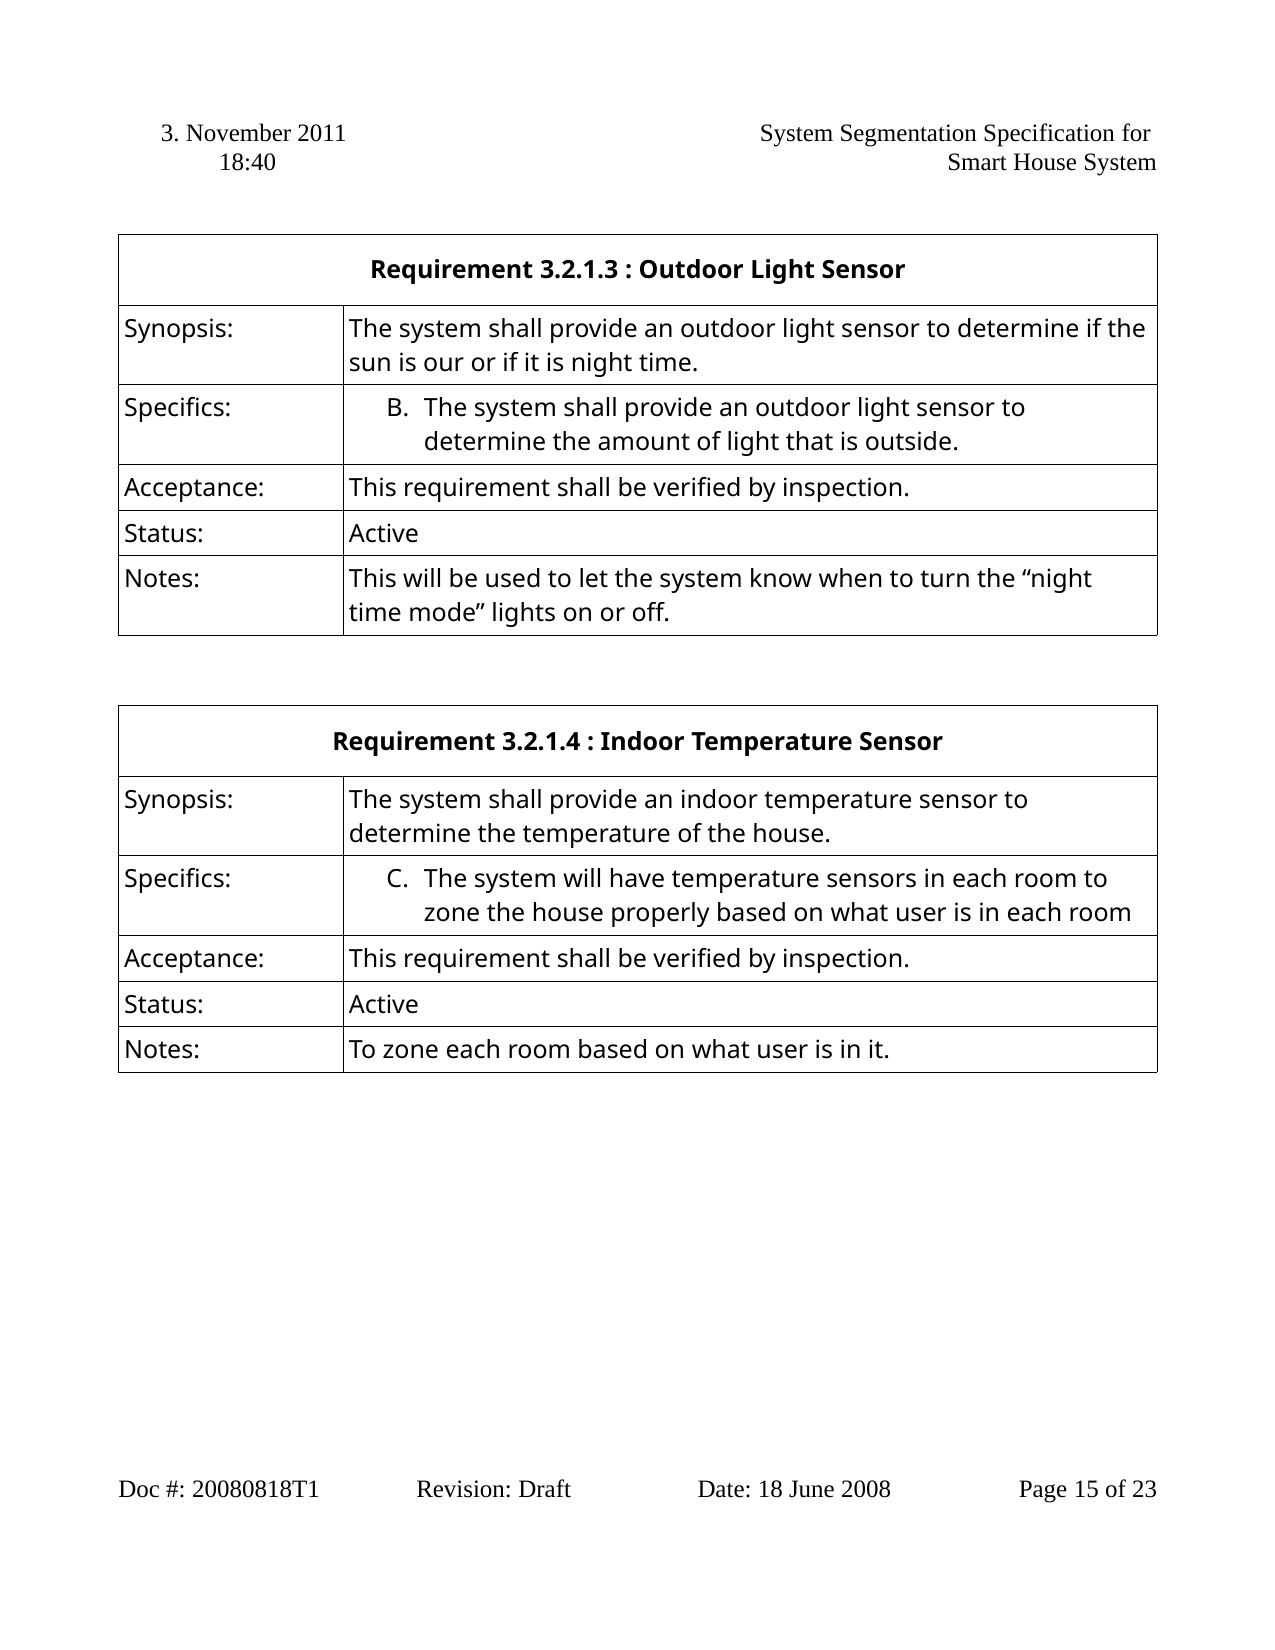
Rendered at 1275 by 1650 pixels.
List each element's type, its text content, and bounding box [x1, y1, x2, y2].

table_cell Status: [119, 982, 343, 1026]
table_cell Notes: [119, 1027, 343, 1072]
table_cell Status: [119, 511, 343, 555]
table_cell Synopsis: [119, 777, 343, 855]
table_cell The system shall provide an outdoor light sensor to determine the amount of light that is outside. [344, 385, 1157, 464]
table_cell The system shall provide an indoor temperature sensor to determine the temperature of the house. [344, 777, 1157, 855]
table_cell The system shall provide an outdoor light sensor to determine if the sun is our or if it is night time. [344, 306, 1157, 384]
table_cell This will be used to let the system know when to turn the “night time mode” lights on or off. [344, 556, 1157, 635]
table_cell Specifics: [119, 856, 343, 935]
table_cell The system will have temperature sensors in each room to zone the house properly based on what user is in each room [344, 856, 1157, 935]
table_cell Notes: [119, 556, 343, 635]
table_cell Acceptance: [119, 936, 343, 981]
table_cell Active [344, 982, 1157, 1026]
table_cell Specifics: [119, 385, 343, 464]
table_header Requirement 3.2.1.3 : Outdoor Light Sensor [119, 235, 1157, 304]
table_cell Acceptance: [119, 465, 343, 509]
table_header Requirement 3.2.1.4 : Indoor Temperature Sensor [119, 706, 1157, 776]
table_cell This requirement shall be verified by inspection. [344, 936, 1157, 981]
table_cell Synopsis: [119, 306, 343, 384]
table_cell Active [344, 511, 1157, 555]
table_cell To zone each room based on what user is in it. [344, 1027, 1157, 1072]
table_cell This requirement shall be verified by inspection. [344, 465, 1157, 509]
